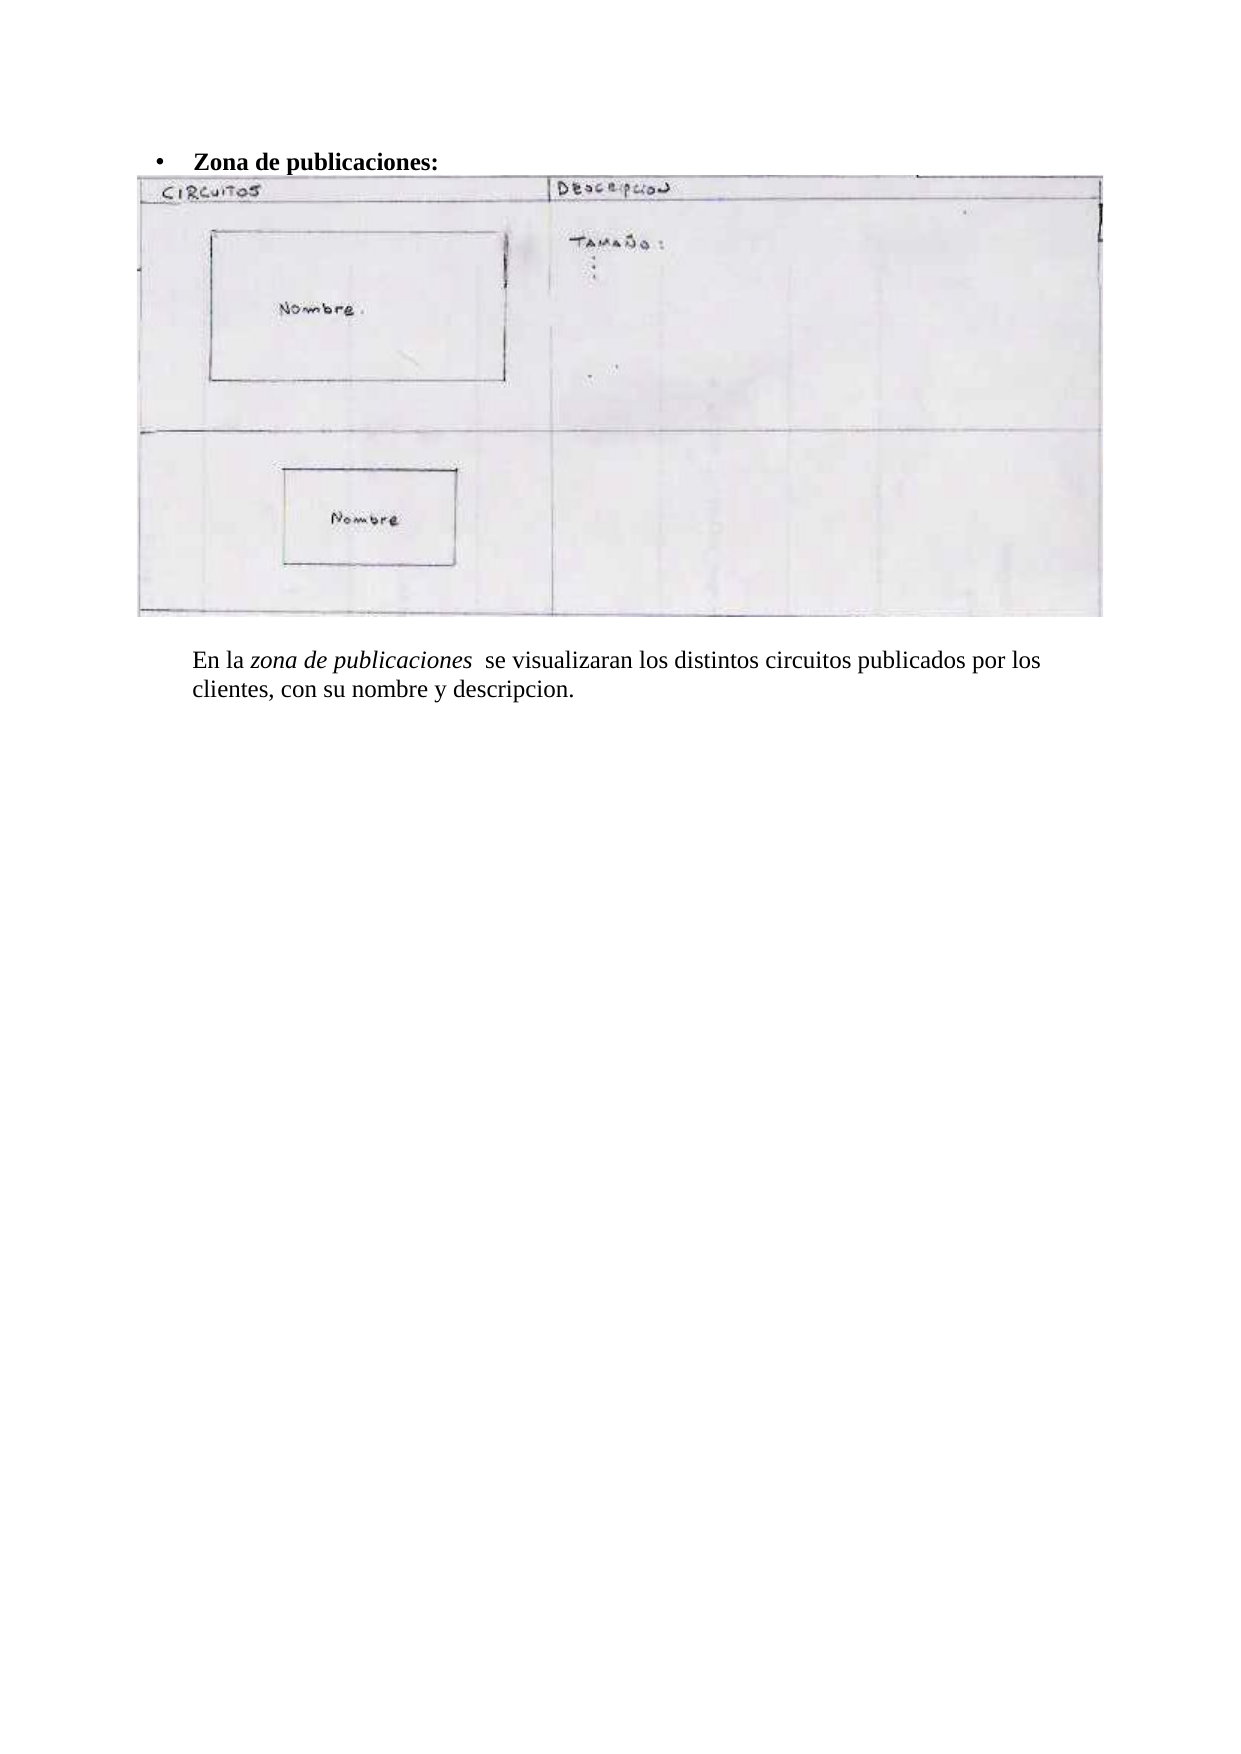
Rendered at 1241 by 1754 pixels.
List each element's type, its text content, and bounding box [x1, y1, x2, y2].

picture [136, 175, 1104, 617]
text En la zona de publicaciones se visualizaran los distintos circuitos publicados por los clientes, con su nombre y descripcion. [118, 645, 1122, 702]
list Zona de publicaciones: [156, 147, 1122, 176]
